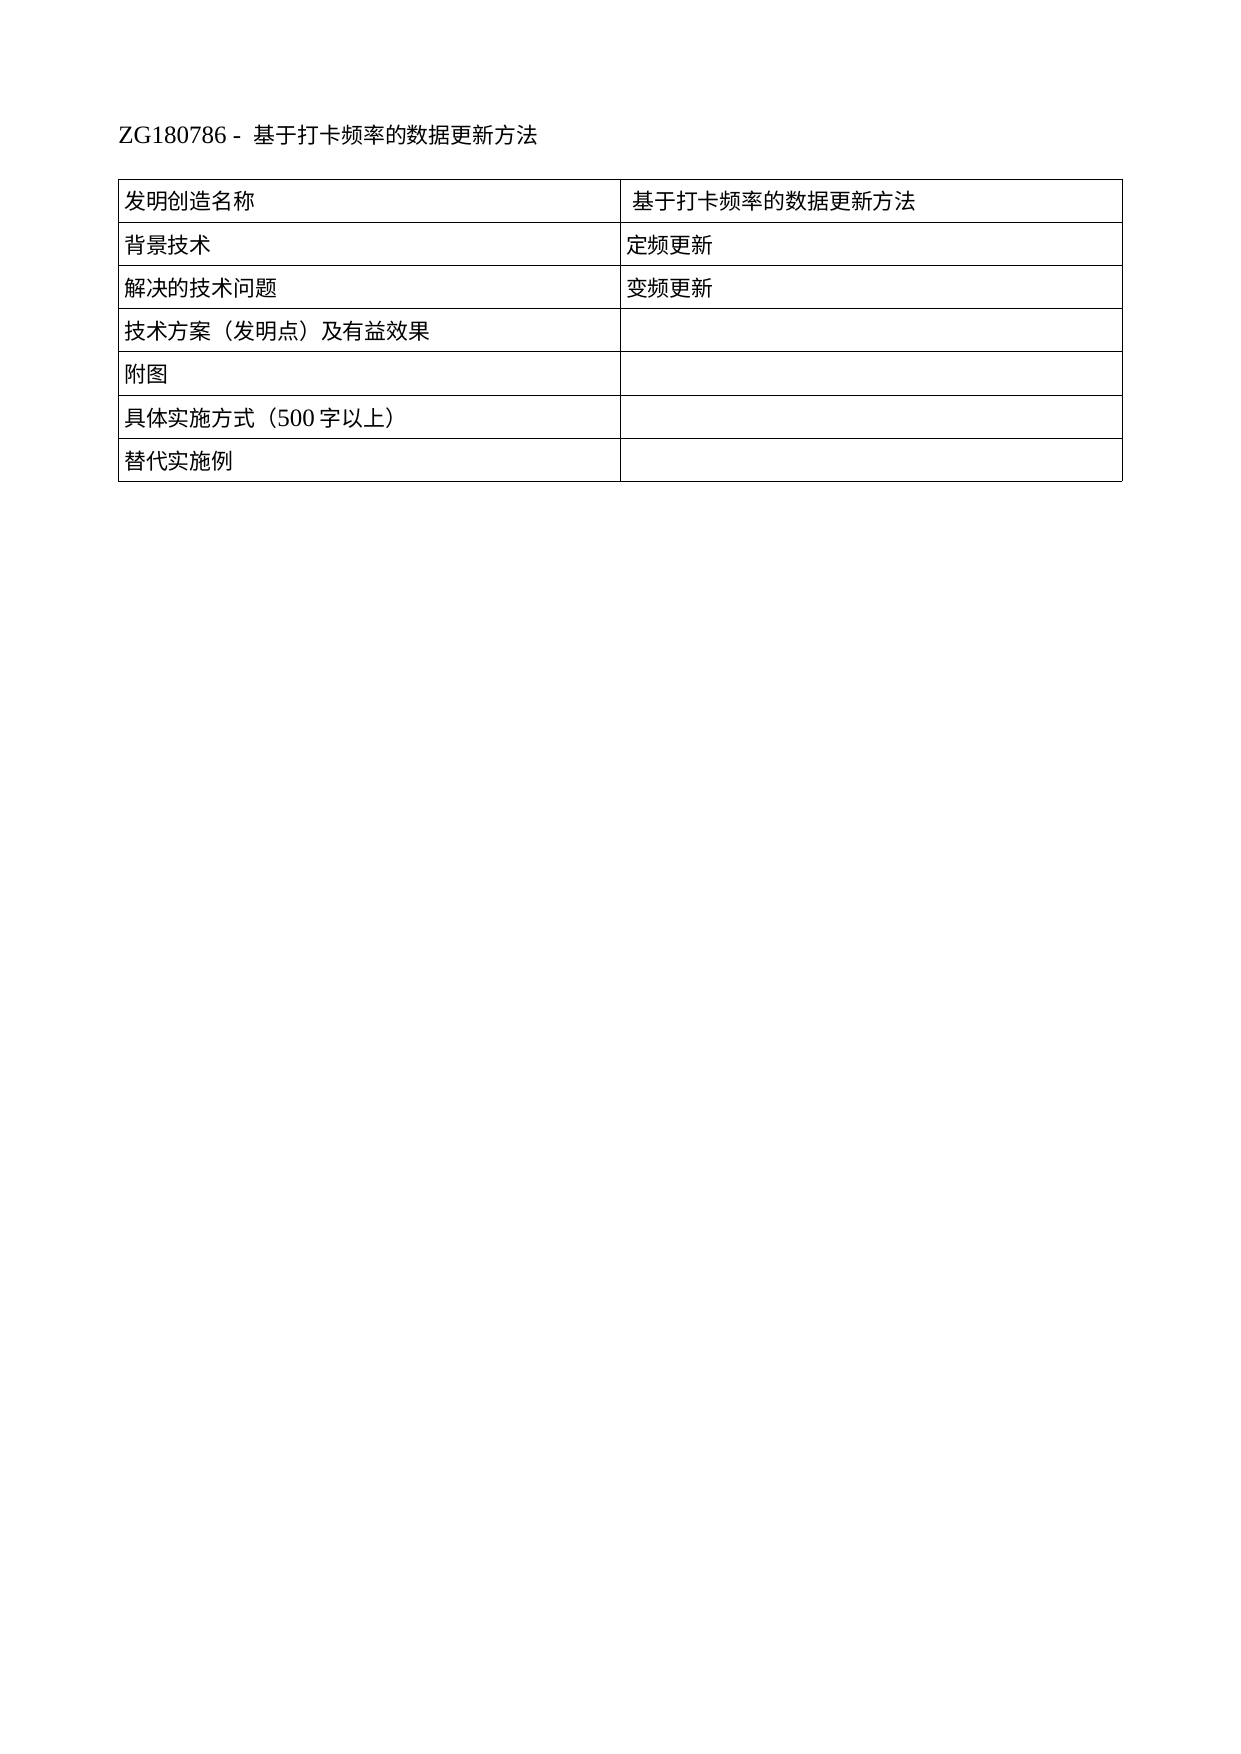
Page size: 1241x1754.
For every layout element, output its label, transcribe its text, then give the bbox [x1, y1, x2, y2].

table_cell 具体实施方式（500字以上） [119, 396, 620, 438]
table_cell [621, 352, 1122, 395]
table_cell 变频更新 [621, 266, 1122, 308]
table_cell 背景技术 [119, 223, 620, 265]
text ZG180786 - 基于打卡频率的数据更新方法 [118, 118, 1122, 150]
table_cell 技术方案（发明点）及有益效果 [119, 309, 620, 351]
table_header 基于打卡频率的数据更新方法 [621, 180, 1122, 222]
table_cell 替代实施例 [119, 439, 620, 481]
table_cell 附图 [119, 352, 620, 395]
table_cell [621, 309, 1122, 351]
table_cell 解决的技术问题 [119, 266, 620, 308]
table_cell [621, 396, 1122, 438]
table_cell [621, 439, 1122, 481]
table_cell 定频更新 [621, 223, 1122, 265]
table_header 发明创造名称 [119, 180, 620, 222]
